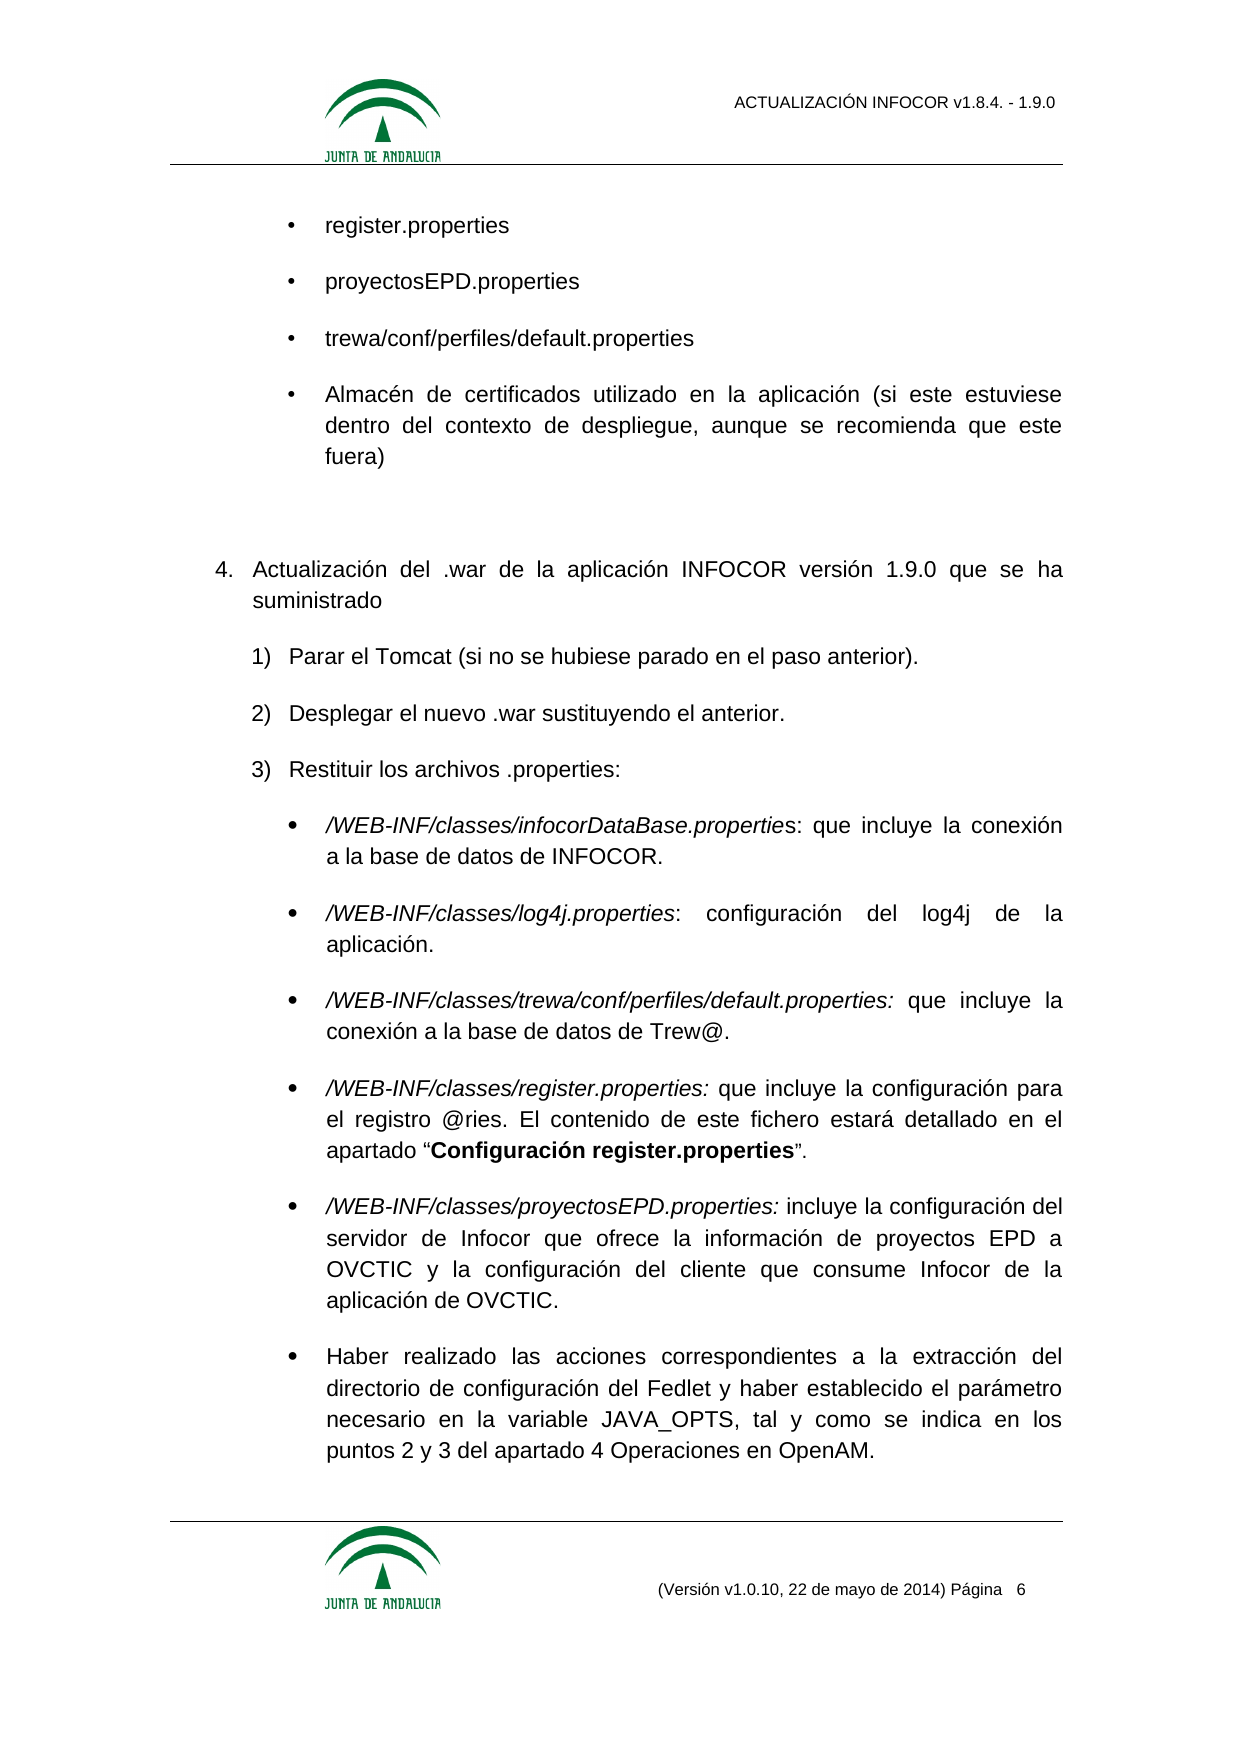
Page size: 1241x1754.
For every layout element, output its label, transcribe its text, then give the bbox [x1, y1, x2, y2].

list /WEB-INF/classes/trewa/conf/perfiles/default.properties: que incluye la conexión a la base de datos de Trew@. [288, 983, 1063, 1046]
list /WEB-INF/classes/proyectosEPD.properties: incluye la configuración del servidor de Infocor que ofrece la información de proyectos EPD a OVCTIC y la configuración del cliente que consume Infocor de la aplicación de OVCTIC. [288, 1190, 1063, 1315]
list proyectosEPD.properties [287, 265, 1063, 296]
list /WEB-INF/classes/register.properties: que incluye la configuración para el registro @ries. El contenido de este fichero estará detallado en el apartado “Configuración register.properties”. [288, 1071, 1063, 1165]
list /WEB-INF/classes/infocorDataBase.properties: que incluye la conexión a la base de datos de INFOCOR. [288, 808, 1063, 871]
list Haber realizado las acciones correspondientes a la extracción del directorio de configuración del Fedlet y haber establecido el parámetro necesario en la variable JAVA_OPTS, tal y como se indica en los puntos 2 y 3 del apartado 4 Operaciones en OpenAM. [288, 1340, 1063, 1465]
picture [324, 1526, 441, 1609]
list /WEB-INF/classes/log4j.properties: configuración del log4j de la aplicación. [288, 896, 1063, 958]
picture [324, 79, 441, 162]
list Desplegar el nuevo .war sustituyendo el anterior. [251, 696, 1063, 727]
list Parar el Tomcat (si no se hubiese parado en el paso anterior). [251, 640, 1063, 671]
list Restituir los archivos .properties: [251, 752, 1063, 783]
list register.properties [287, 208, 1063, 240]
list Actualización del .war de la aplicación INFOCOR versión 1.9.0 que se ha suministrado [215, 552, 1063, 615]
list Almacén de certificados utilizado en la aplicación (si este estuviese dentro del contexto de despliegue, aunque se recomienda que este fuera) [287, 377, 1063, 471]
list trewa/conf/perfiles/default.properties [287, 321, 1063, 352]
